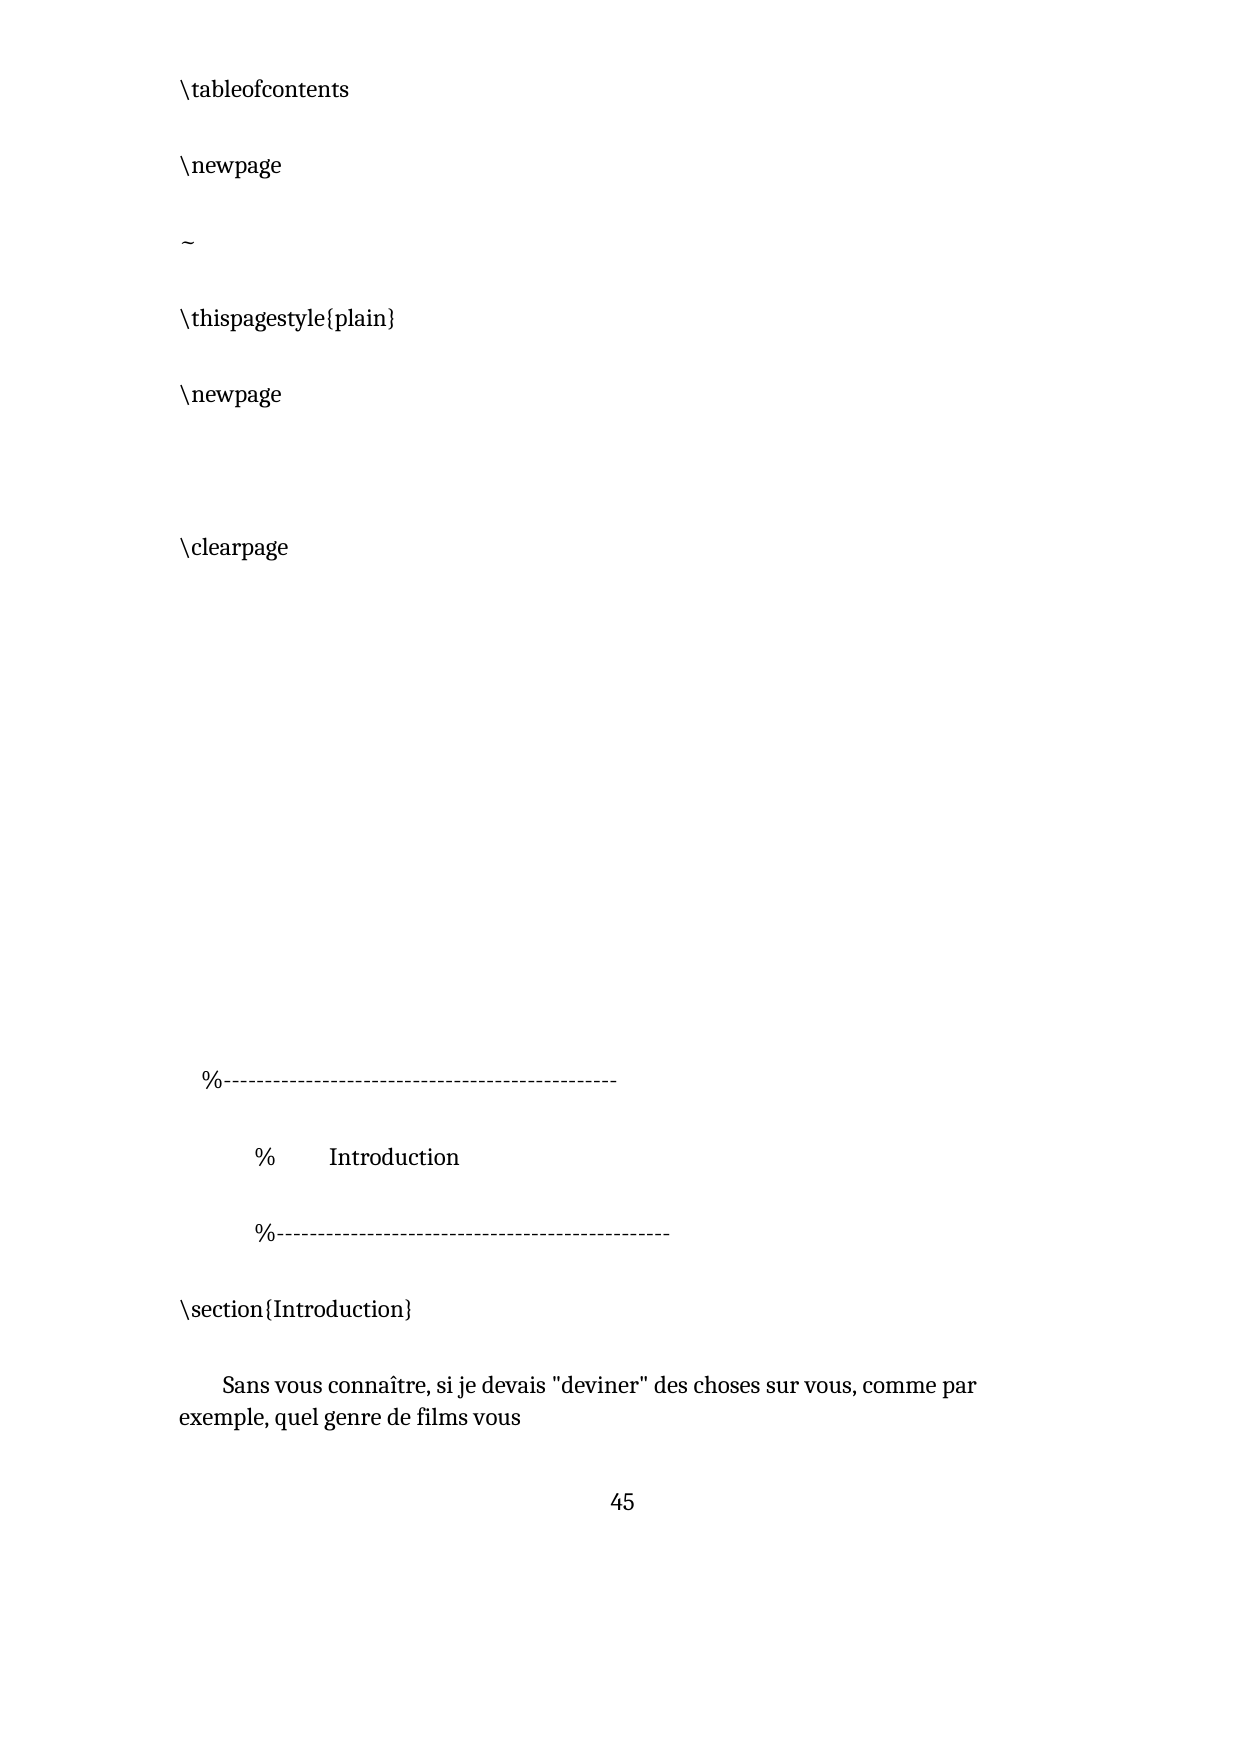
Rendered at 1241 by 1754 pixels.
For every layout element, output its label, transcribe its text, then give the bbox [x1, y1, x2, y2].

text \tableofcontents [179, 75, 1065, 104]
text %------------------------------------------------ [179, 1219, 1065, 1247]
text \newpage [179, 151, 1065, 180]
text \thispagestyle{plain} [179, 304, 1065, 332]
text ~ [179, 227, 1065, 256]
text \clearpage [179, 532, 1065, 561]
text % Introduction [179, 1142, 1065, 1171]
text \section{Introduction} [179, 1295, 1065, 1324]
text \newpage [179, 380, 1065, 409]
text Sans vous connaître, si je devais "deviner" des choses sur vous, comme par exemple, quel genre de films vous [179, 1371, 1065, 1432]
text %------------------------------------------------ [179, 1066, 1065, 1095]
